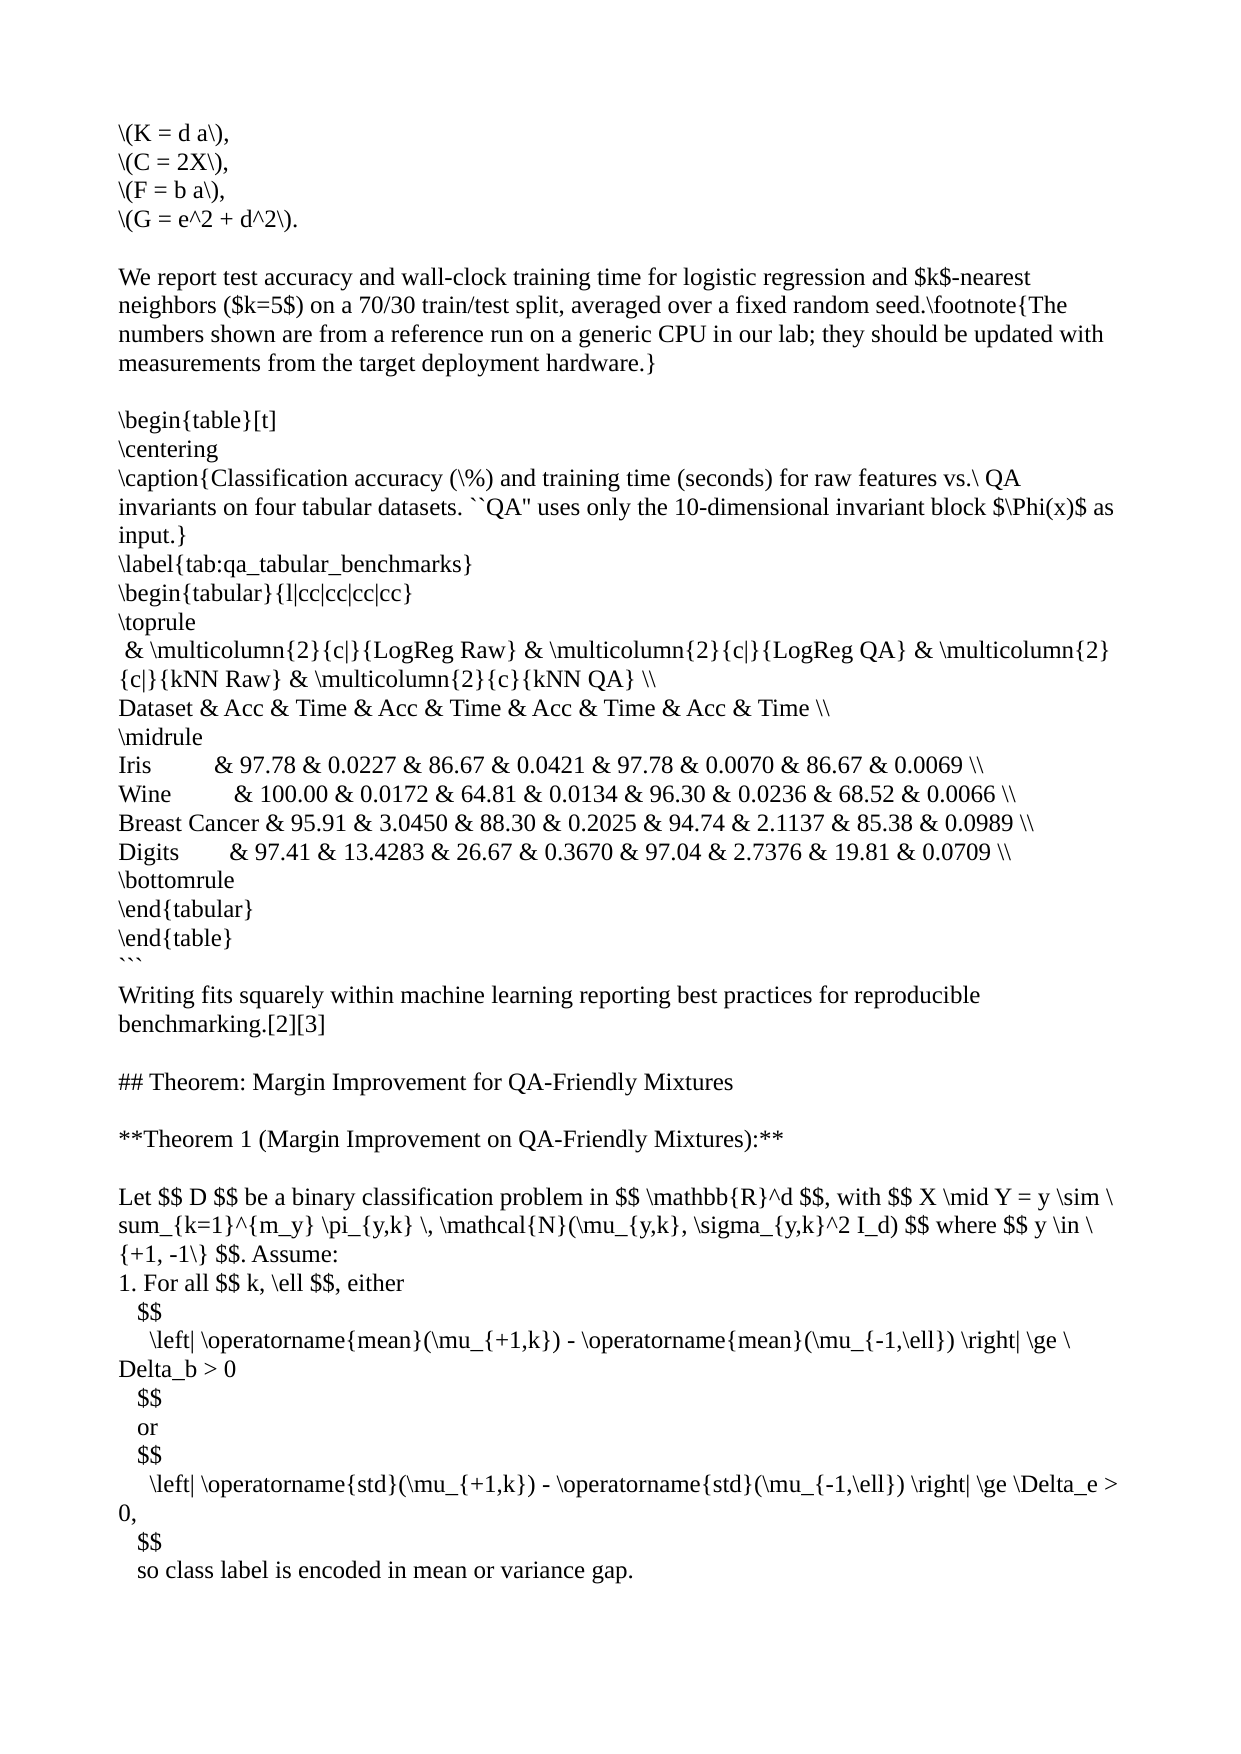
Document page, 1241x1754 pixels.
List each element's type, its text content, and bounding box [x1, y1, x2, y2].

text $$ [118, 1527, 1122, 1556]
text Let $$ D $$ be a binary classification problem in $$ \mathbb{R}^d $$, with $$ X \mid Y = y \sim \sum_{k=1}^{m_y} \pi_{y,k} \, \mathcal{N}(\mu_{y,k}, \sigma_{y,k}^2 I_d) $$ where $$ y \in \{+1, -1\} $$. Assume: [118, 1182, 1122, 1268]
text ``` [118, 952, 1122, 981]
text Breast Cancer & 95.91 & 3.0450 & 88.30 & 0.2025 & 94.74 & 2.1137 & 85.38 & 0.0989 \\ [118, 808, 1122, 837]
text \begin{tabular}{l|cc|cc|cc|cc} [118, 578, 1122, 607]
text 1. For all $$ k, \ell $$, either [118, 1268, 1122, 1297]
text \(C = 2X\), [118, 147, 1122, 176]
text \(F = b a\), [118, 176, 1122, 204]
text \(K = d a\), [118, 118, 1122, 147]
text $$ [118, 1297, 1122, 1326]
text \centering [118, 434, 1122, 463]
text We report test accuracy and wall-clock training time for logistic regression and $k$-nearest neighbors ($k=5$) on a 70/30 train/test split, averaged over a fixed random seed.\footnote{The numbers shown are from a reference run on a generic CPU in our lab; they should be updated with measurements from the target deployment hardware.} [118, 262, 1122, 377]
text **Theorem 1 (Margin Improvement on QA-Friendly Mixtures):** [118, 1124, 1122, 1153]
text \begin{table}[t] [118, 406, 1122, 434]
text \bottomrule [118, 866, 1122, 894]
text Iris & 97.78 & 0.0227 & 86.67 & 0.0421 & 97.78 & 0.0070 & 86.67 & 0.0069 \\ [118, 751, 1122, 779]
text $$ [118, 1441, 1122, 1469]
text \midrule [118, 722, 1122, 751]
text \(G = e^2 + d^2\). [118, 204, 1122, 233]
text so class label is encoded in mean or variance gap. [118, 1556, 1122, 1584]
text \caption{Classification accuracy (\%) and training time (seconds) for raw features vs.\ QA invariants on four tabular datasets. ``QA'' uses only the 10-dimensional invariant block $\Phi(x)$ as input.} [118, 463, 1122, 549]
text Wine & 100.00 & 0.0172 & 64.81 & 0.0134 & 96.30 & 0.0236 & 68.52 & 0.0066 \\ [118, 779, 1122, 808]
text \end{tabular} [118, 894, 1122, 923]
text \left| \operatorname{std}(\mu_{+1,k}) - \operatorname{std}(\mu_{-1,\ell}) \right| \ge \Delta_e > 0, [118, 1469, 1122, 1527]
text $$ [118, 1383, 1122, 1412]
text & \multicolumn{2}{c|}{LogReg Raw} & \multicolumn{2}{c|}{LogReg QA} & \multicolumn{2}{c|}{kNN Raw} & \multicolumn{2}{c}{kNN QA} \\ [118, 636, 1122, 693]
text Writing fits squarely within machine learning reporting best practices for reproducible benchmarking.[2][3] [118, 981, 1122, 1038]
text \toprule [118, 607, 1122, 636]
text \label{tab:qa_tabular_benchmarks} [118, 549, 1122, 578]
text Dataset & Acc & Time & Acc & Time & Acc & Time & Acc & Time \\ [118, 693, 1122, 722]
text Digits & 97.41 & 13.4283 & 26.67 & 0.3670 & 97.04 & 2.7376 & 19.81 & 0.0709 \\ [118, 837, 1122, 866]
text \end{table} [118, 923, 1122, 952]
text or [118, 1412, 1122, 1441]
text ## Theorem: Margin Improvement for QA-Friendly Mixtures [118, 1067, 1122, 1096]
text \left| \operatorname{mean}(\mu_{+1,k}) - \operatorname{mean}(\mu_{-1,\ell}) \right| \ge \Delta_b > 0 [118, 1326, 1122, 1383]
